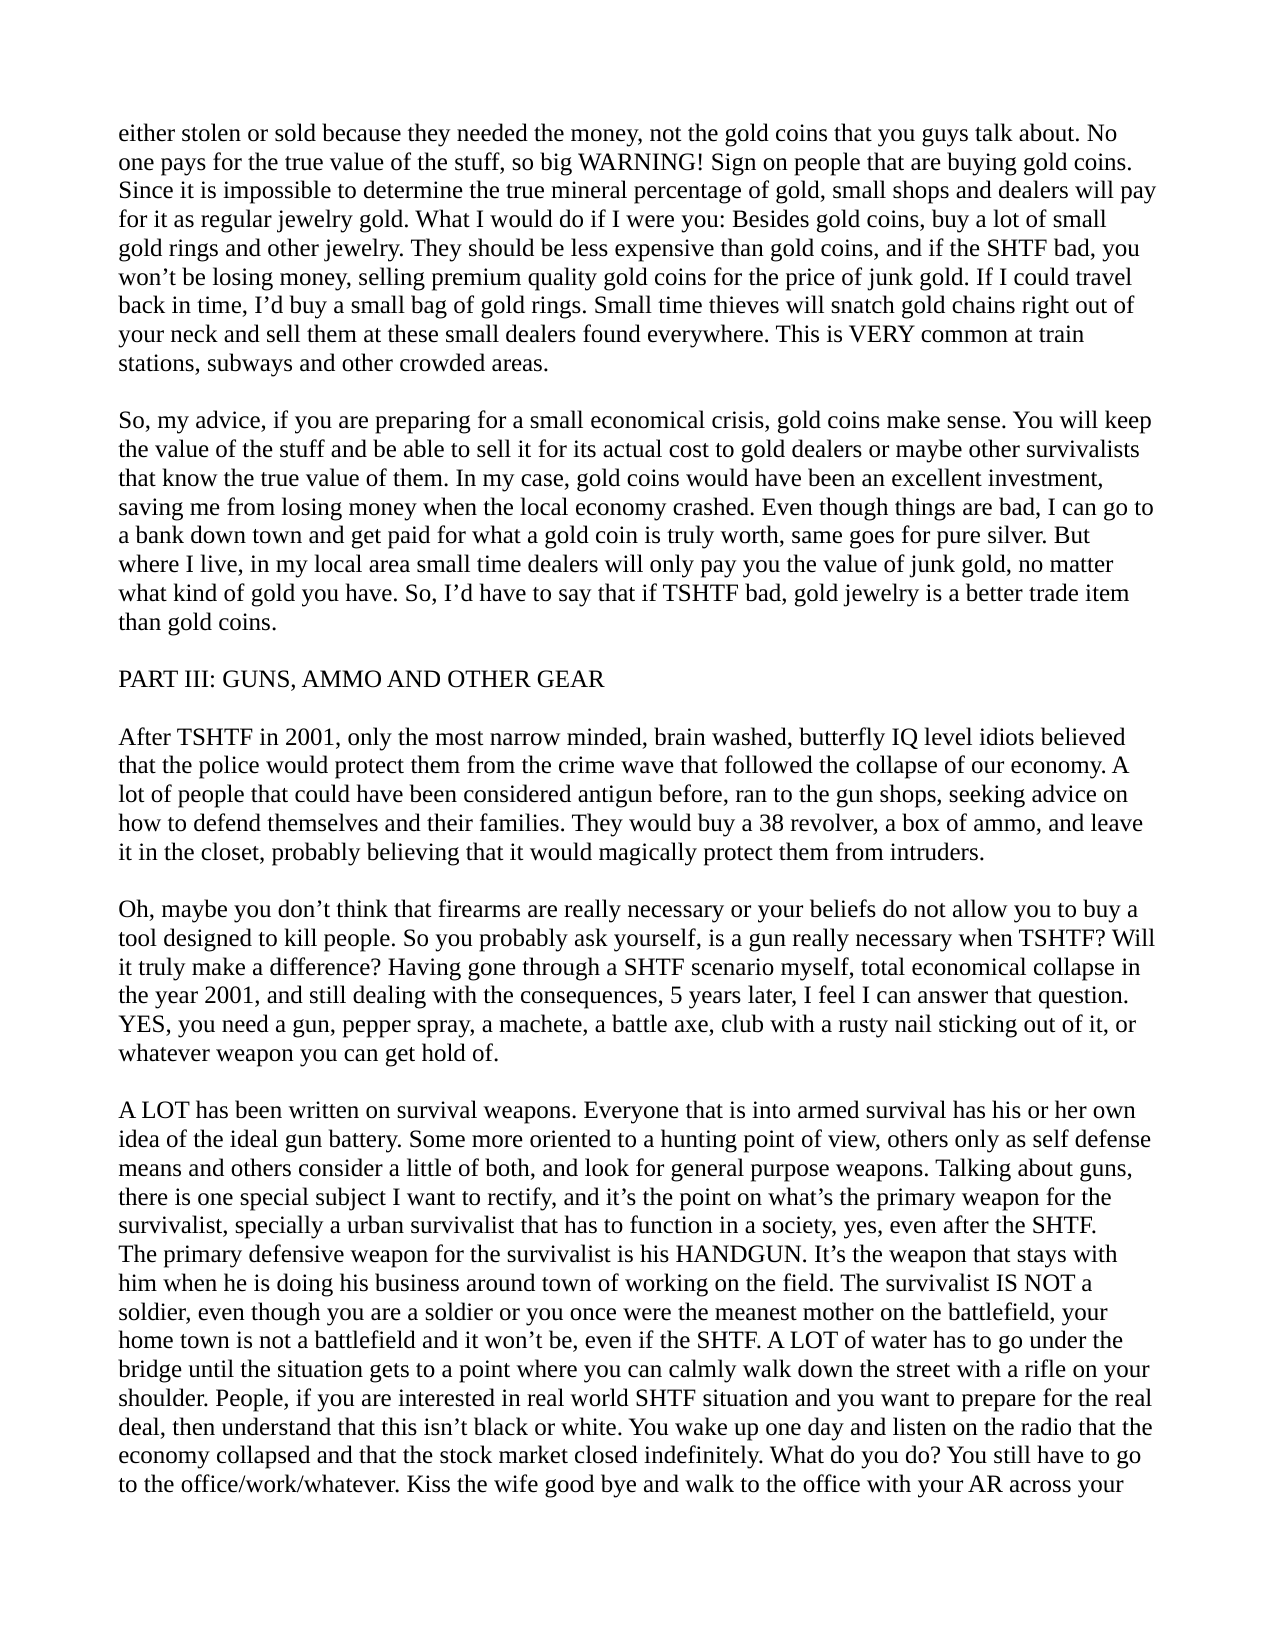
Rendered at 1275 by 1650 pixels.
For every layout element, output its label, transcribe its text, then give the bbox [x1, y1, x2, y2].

text Oh, maybe you don’t think that firearms are really necessary or your beliefs do not allow you to buy a tool designed to kill people. So you probably ask yourself, is a gun really necessary when TSHTF? Will it truly make a difference? Having gone through a SHTF scenario myself, total economical collapse in the year 2001, and still dealing with the consequences, 5 years later, I feel I can answer that question. YES, you need a gun, pepper spray, a machete, a battle axe, club with a rusty nail sticking out of it, or whatever weapon you can get hold of. [118, 894, 1157, 1067]
text So, my advice, if you are preparing for a small economical crisis, gold coins make sense. You will keep the value of the stuff and be able to sell it for its actual cost to gold dealers or maybe other survivalists that know the true value of them. In my case, gold coins would have been an excellent investment, saving me from losing money when the local economy crashed. Even though things are bad, I can go to a bank down town and get paid for what a gold coin is truly worth, same goes for pure silver. But where I live, in my local area small time dealers will only pay you the value of junk gold, no matter what kind of gold you have. So, I’d have to say that if TSHTF bad, gold jewelry is a better trade item than gold coins. [118, 406, 1157, 636]
text either stolen or sold because they needed the money, not the gold coins that you guys talk about. No one pays for the true value of the stuff, so big WARNING! Sign on people that are buying gold coins. Since it is impossible to determine the true mineral percentage of gold, small shops and dealers will pay for it as regular jewelry gold. What I would do if I were you: Besides gold coins, buy a lot of small gold rings and other jewelry. They should be less expensive than gold coins, and if the SHTF bad, you won’t be losing money, selling premium quality gold coins for the price of junk gold. If I could travel back in time, I’d buy a small bag of gold rings. Small time thieves will snatch gold chains right out of your neck and sell them at these small dealers found everywhere. This is VERY common at train stations, subways and other crowded areas. [118, 118, 1157, 377]
text PART III: GUNS, AMMO AND OTHER GEAR [118, 664, 1157, 693]
text A LOT has been written on survival weapons. Everyone that is into armed survival has his or her own idea of the ideal gun battery. Some more oriented to a hunting point of view, others only as self defense means and others consider a little of both, and look for general purpose weapons. Talking about guns, there is one special subject I want to rectify, and it’s the point on what’s the primary weapon for the survivalist, specially a urban survivalist that has to function in a society, yes, even after the SHTF. [118, 1096, 1157, 1239]
text The primary defensive weapon for the survivalist is his HANDGUN. It’s the weapon that stays with him when he is doing his business around town of working on the field. The survivalist IS NOT a soldier, even though you are a soldier or you once were the meanest mother on the battlefield, your home town is not a battlefield and it won’t be, even if the SHTF. A LOT of water has to go under the bridge until the situation gets to a point where you can calmly walk down the street with a rifle on your shoulder. People, if you are interested in real world SHTF situation and you want to prepare for the real deal, then understand that this isn’t black or white. You wake up one day and listen on the radio that the economy collapsed and that the stock market closed indefinitely. What do you do? You still have to go to the office/work/whatever. Kiss the wife good bye and walk to the office with your AR across your [118, 1239, 1157, 1498]
text After TSHTF in 2001, only the most narrow minded, brain washed, butterfly IQ level idiots believed that the police would protect them from the crime wave that followed the collapse of our economy. A lot of people that could have been considered antigun before, ran to the gun shops, seeking advice on how to defend themselves and their families. They would buy a 38 revolver, a box of ammo, and leave it in the closet, probably believing that it would magically protect them from intruders. [118, 722, 1157, 866]
